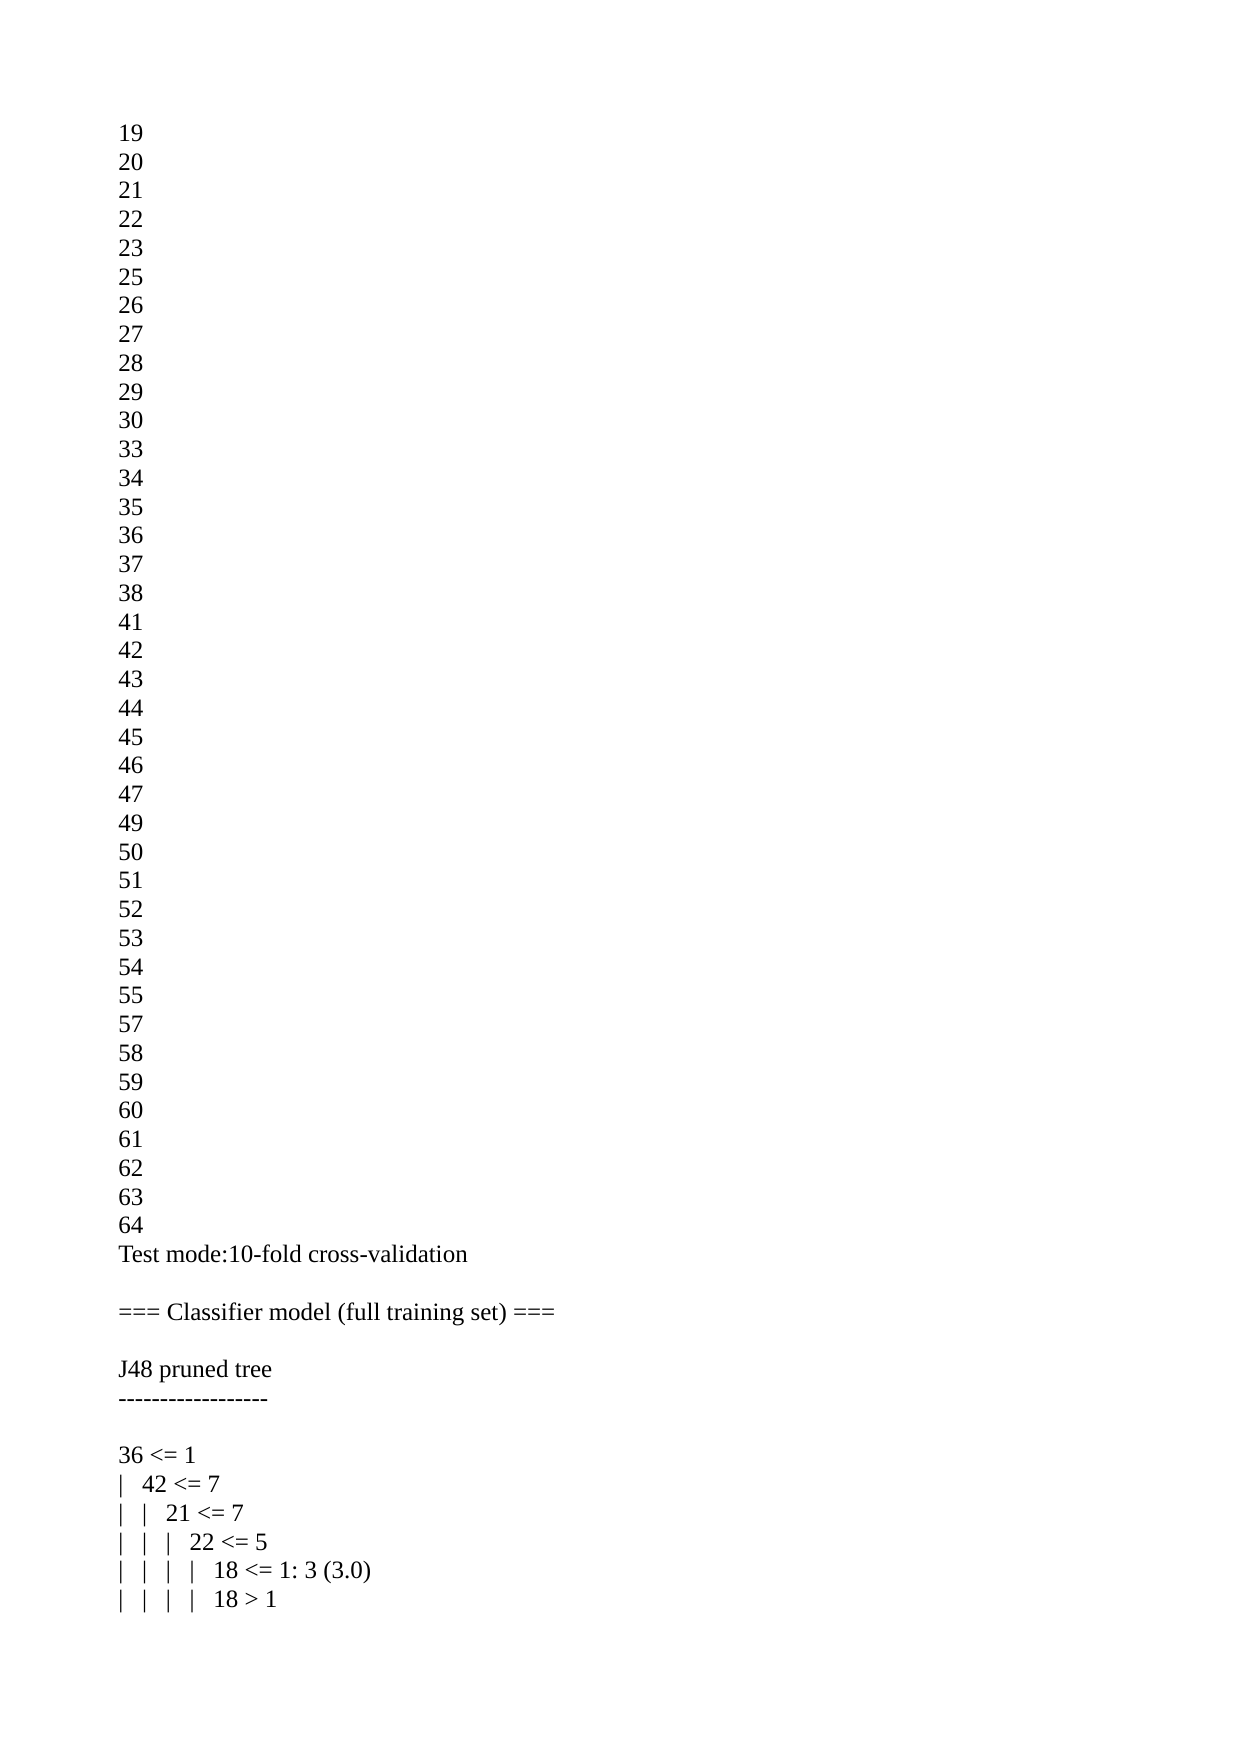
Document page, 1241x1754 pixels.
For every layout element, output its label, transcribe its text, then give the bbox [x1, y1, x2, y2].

text 49 [118, 808, 1122, 837]
text | 42 <= 7 [118, 1469, 1122, 1498]
text | | | | 18 <= 1: 3 (3.0) [118, 1556, 1122, 1584]
text 62 [118, 1153, 1122, 1182]
text 64 [118, 1211, 1122, 1239]
text ------------------ [118, 1383, 1122, 1412]
text 33 [118, 434, 1122, 463]
text 50 [118, 837, 1122, 866]
text | | | | 18 > 1 [118, 1584, 1122, 1613]
text 63 [118, 1182, 1122, 1211]
text 21 [118, 176, 1122, 204]
text 26 [118, 291, 1122, 319]
text 43 [118, 664, 1122, 693]
text 54 [118, 952, 1122, 981]
text 42 [118, 636, 1122, 664]
text 55 [118, 981, 1122, 1009]
text 19 [118, 118, 1122, 147]
text 27 [118, 319, 1122, 348]
text 44 [118, 693, 1122, 722]
text 53 [118, 923, 1122, 952]
text 36 [118, 521, 1122, 549]
text Test mode:10-fold cross-validation [118, 1239, 1122, 1268]
text 60 [118, 1096, 1122, 1124]
text J48 pruned tree [118, 1354, 1122, 1383]
text 30 [118, 406, 1122, 434]
text 45 [118, 722, 1122, 751]
text 47 [118, 779, 1122, 808]
text 59 [118, 1067, 1122, 1096]
text 35 [118, 492, 1122, 521]
text 34 [118, 463, 1122, 492]
text 23 [118, 233, 1122, 262]
text 22 [118, 204, 1122, 233]
text | | 21 <= 7 [118, 1498, 1122, 1527]
text 37 [118, 549, 1122, 578]
text 29 [118, 377, 1122, 406]
text 61 [118, 1124, 1122, 1153]
text === Classifier model (full training set) === [118, 1297, 1122, 1326]
text 28 [118, 348, 1122, 377]
text | | | 22 <= 5 [118, 1527, 1122, 1556]
text 52 [118, 894, 1122, 923]
text 20 [118, 147, 1122, 176]
text 36 <= 1 [118, 1441, 1122, 1469]
text 57 [118, 1009, 1122, 1038]
text 41 [118, 607, 1122, 636]
text 25 [118, 262, 1122, 291]
text 46 [118, 751, 1122, 779]
text 58 [118, 1038, 1122, 1067]
text 38 [118, 578, 1122, 607]
text 51 [118, 866, 1122, 894]
